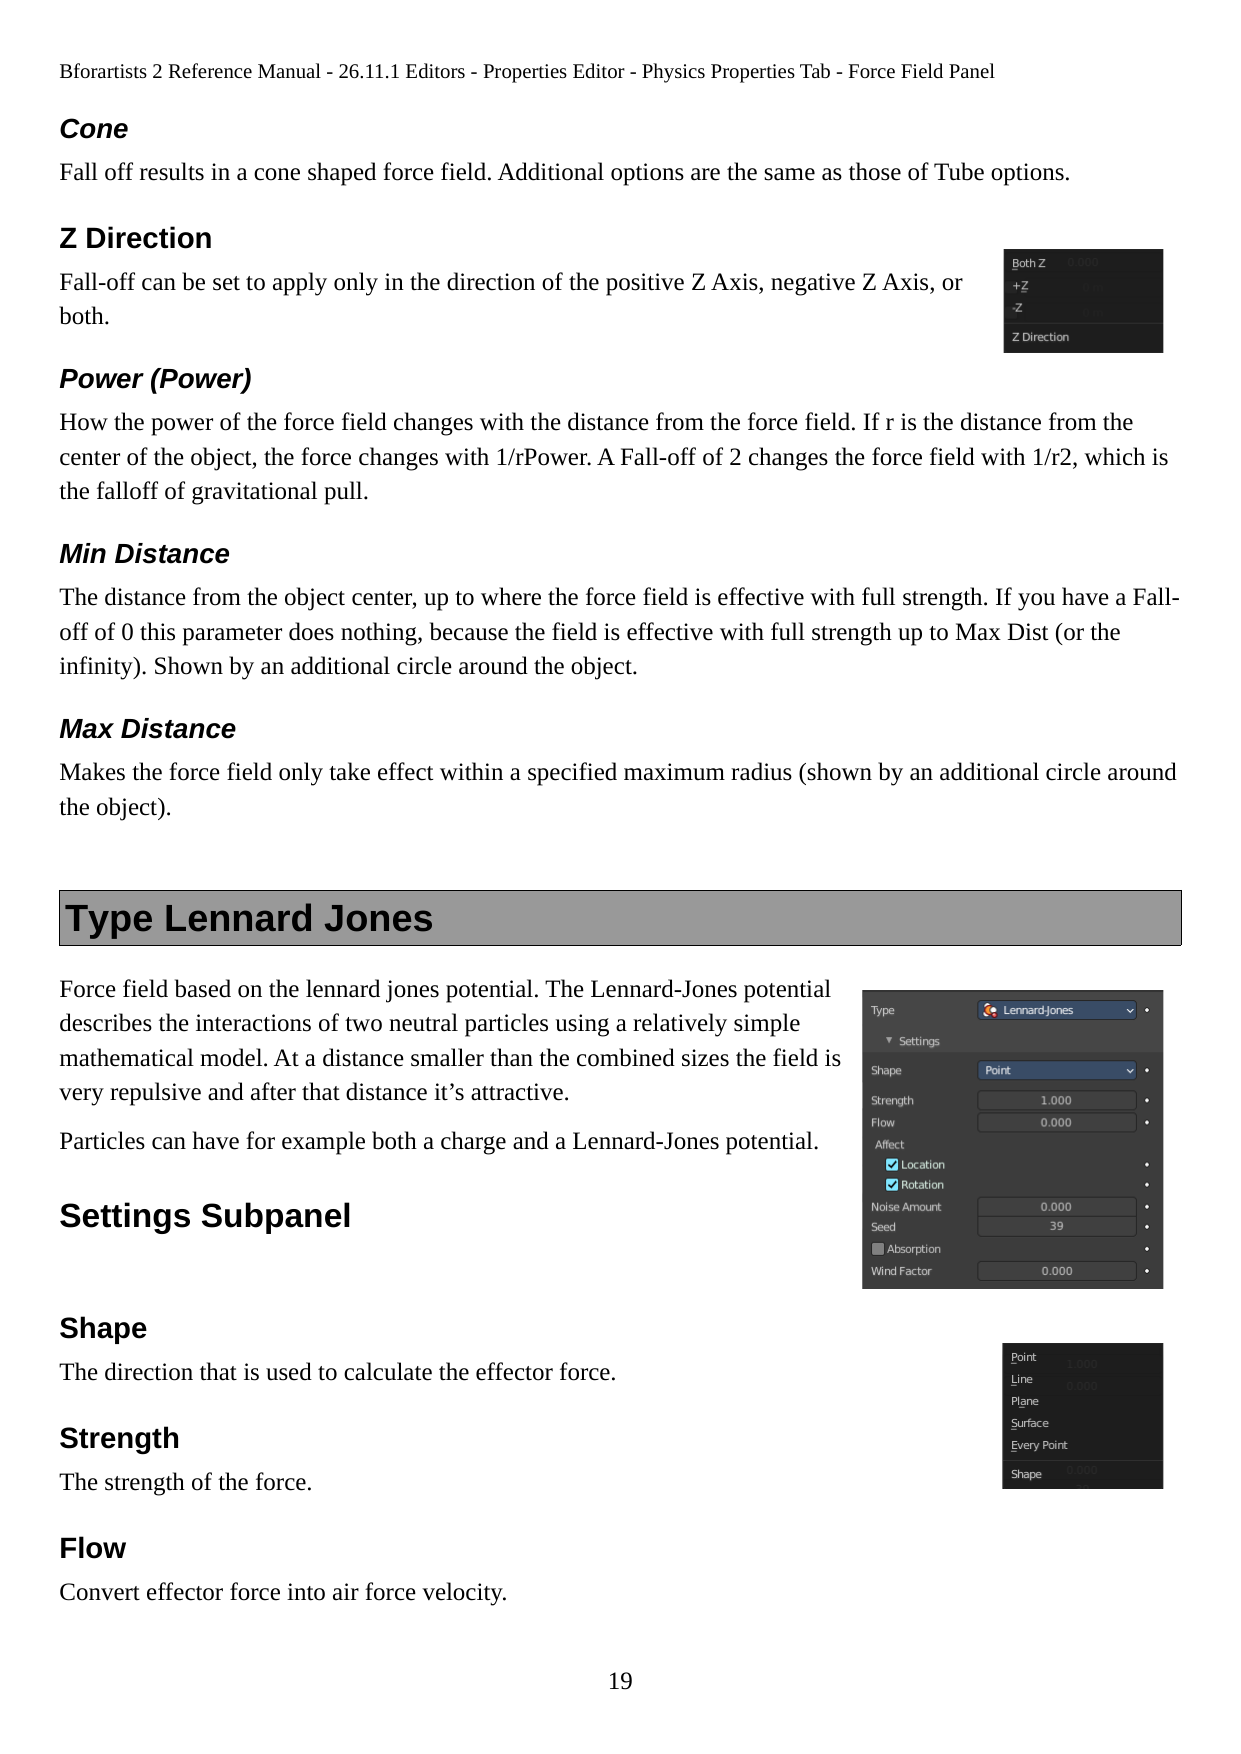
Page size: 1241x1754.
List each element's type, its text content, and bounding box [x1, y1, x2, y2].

subtitle Shape [59, 1311, 1181, 1345]
subtitle Flow [59, 1531, 1181, 1564]
text The direction that is used to calculate the effector force. [59, 1357, 1002, 1386]
subtitle Settings Subpanel [59, 1196, 862, 1235]
text Convert effector force into air force velocity. [59, 1577, 1181, 1606]
text Particles can have for example both a charge and a Lennard-Jones potential. [59, 1126, 862, 1155]
text Fall-off can be set to apply only in the direction of the positive Z Axis, negative Z Axis, or both. [59, 267, 1003, 330]
picture [1003, 249, 1164, 353]
subtitle Cone [59, 113, 1181, 144]
text Force field based on the lennard jones potential. The Lennard-Jones potential describes the interactions of two neutral particles using a relatively simple mathematical model. At a distance smaller than the combined sizes the field is very repulsive and after that distance it’s attractive. [59, 974, 1181, 1106]
text Makes the force field only take effect within a specified maximum radius (shown by an additional circle around the object). [59, 757, 1181, 820]
subtitle [1164, 1421, 1181, 1454]
subtitle Power (Power) [59, 363, 1181, 395]
subtitle Strength [59, 1421, 1002, 1454]
text The strength of the force. [59, 1467, 1181, 1496]
subtitle Max Distance [59, 713, 1181, 744]
picture [1002, 1343, 1164, 1489]
table_header Type Lennard Jones [60, 891, 1181, 945]
text How the power of the force field changes with the distance from the force field. If r is the distance from the center of the object, the force changes with 1/rPower. A Fall-off of 2 changes the force field with 1/r2, which is the falloff of gravitational pull. [59, 407, 1181, 505]
text The distance from the object center, up to where the force field is effective with full strength. If you have a Fall-off of 0 this parameter does nothing, because the field is effective with full strength up to Max Dist (or the infinity). Shown by an additional circle around the object. [59, 582, 1181, 680]
text Fall off results in a cone shaped force field. Additional options are the same as those of Tube options. [59, 157, 1181, 186]
subtitle Min Distance [59, 538, 1181, 570]
picture [862, 990, 1164, 1289]
subtitle Z Direction [59, 221, 1181, 254]
subtitle [1164, 1196, 1181, 1235]
